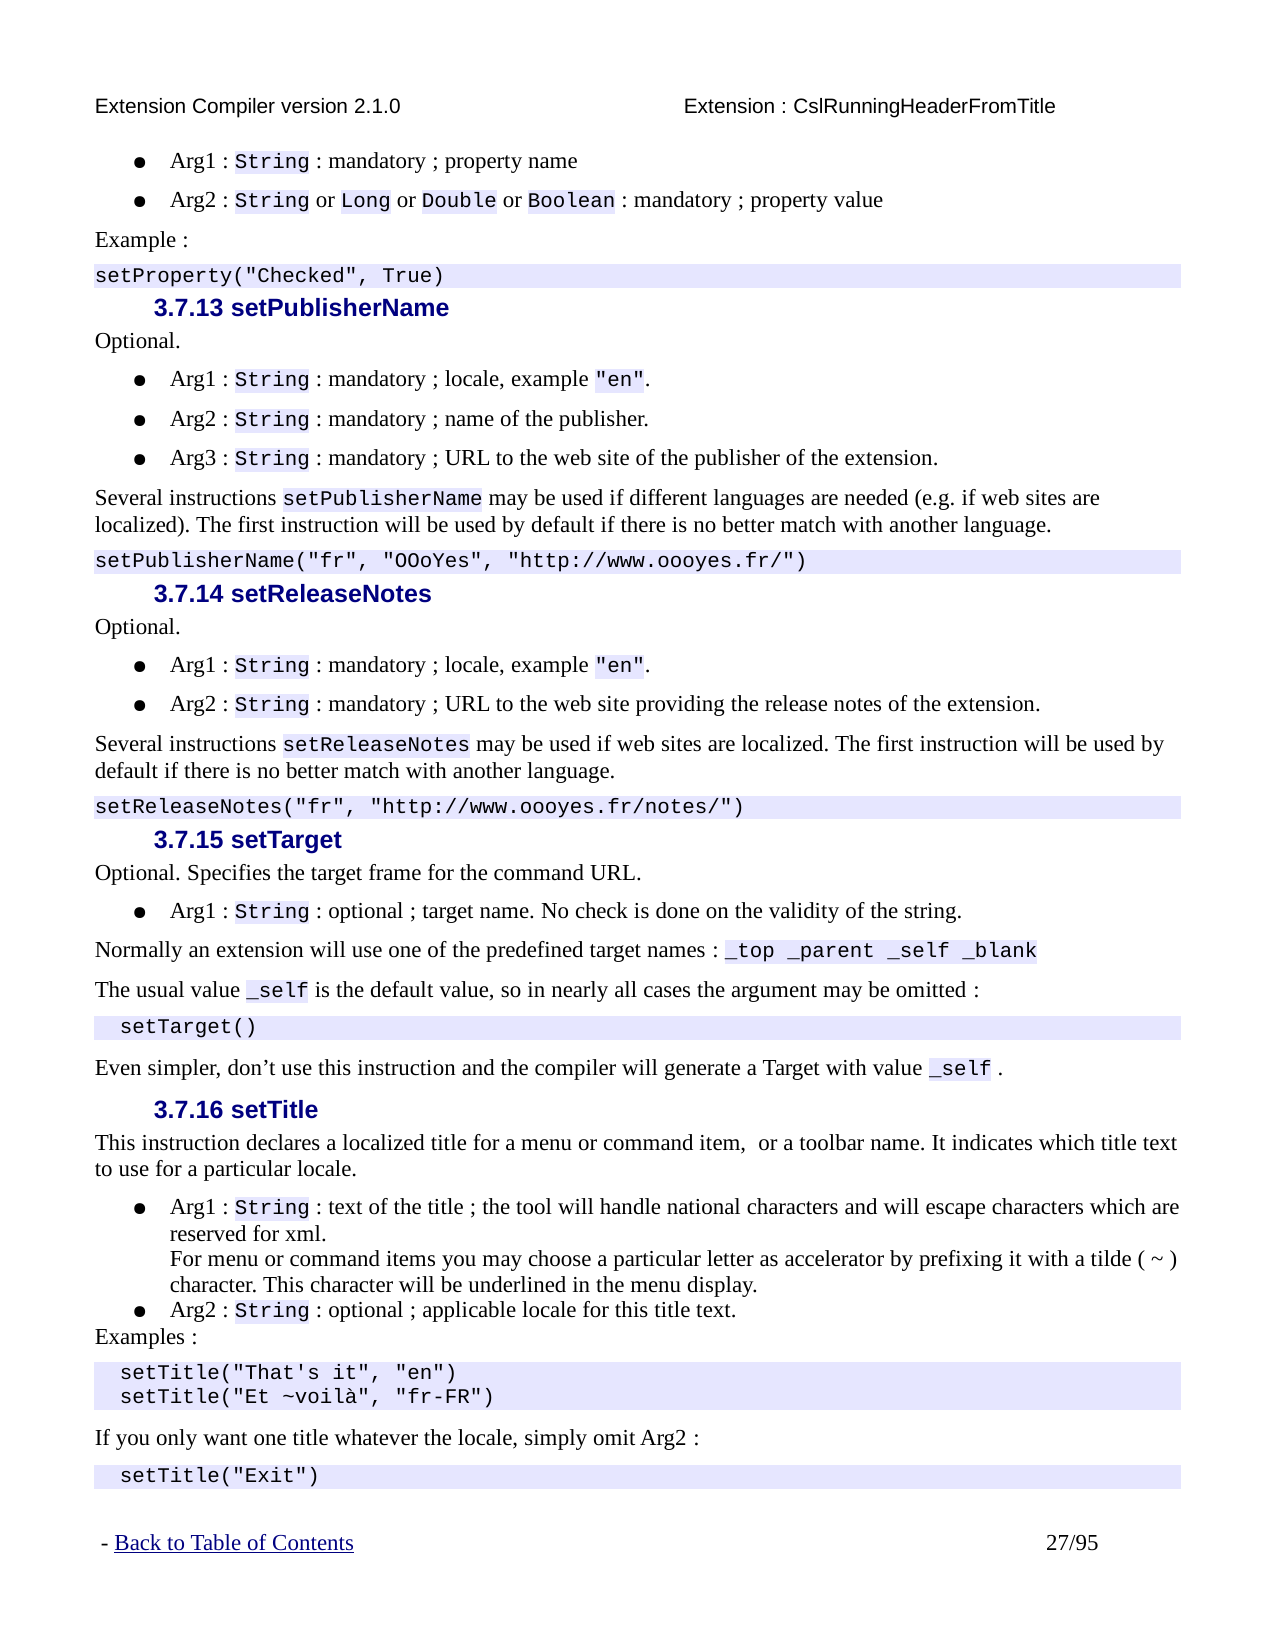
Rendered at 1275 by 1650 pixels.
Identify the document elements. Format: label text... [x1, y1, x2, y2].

list Arg2 : String : mandatory ; URL to the web site providing the release notes of the extension. [132, 691, 1181, 718]
list Arg2 : String : optional ; applicable locale for this title text. [132, 1297, 1181, 1324]
text setPublisherName("fr", "OOoYes", "http://www.oooyes.fr/") [94, 550, 1181, 574]
text Several instructions setPublisherName may be used if different languages are needed (e.g. if web sites are localized). The first instruction will be used by default if there is no better match with another language. [94, 485, 1181, 537]
text setTitle("Et ~voilà", "fr-FR") [94, 1386, 1181, 1410]
text Normally an extension will use one of the predefined target names : _top _parent _self _blank [94, 937, 1181, 964]
text This instruction declares a localized title for a menu or command item, or a toolbar name. It indicates which title text to use for a particular locale. [94, 1130, 1181, 1181]
subtitle setTarget [153, 826, 1181, 853]
subtitle setTitle [153, 1096, 1181, 1124]
list Arg1 : String : optional ; target name. No check is done on the validity of the string. [132, 897, 1181, 924]
text Examples : [94, 1324, 1181, 1349]
text Several instructions setReleaseNotes may be used if web sites are localized. The first instruction will be used by default if there is no better match with another language. [94, 731, 1181, 783]
list Arg2 : String : mandatory ; name of the publisher. [132, 406, 1181, 433]
text Example : [94, 226, 1181, 252]
text setProperty("Checked", True) [94, 264, 1181, 288]
text If you only want one title whatever the locale, simply omit Arg2 : [94, 1424, 1181, 1450]
subtitle setPublisherName [153, 294, 1181, 322]
list Arg2 : String or Long or Double or Boolean : mandatory ; property value [132, 187, 1181, 214]
list Arg1 : String : mandatory ; locale, example "en". [132, 366, 1181, 393]
text Optional. [94, 328, 1181, 354]
text setReleaseNotes("fr", "http://www.oooyes.fr/notes/") [94, 796, 1181, 819]
list Arg1 : String : mandatory ; locale, example "en". [132, 652, 1181, 679]
text Even simpler, don’t use this instruction and the compiler will generate a Target with value _self . [94, 1054, 1181, 1081]
list Arg1 : String : text of the title ; the tool will handle national characters and will escape characters which are reserved for xml. For menu or command items you may choose a particular letter as accelerator by prefixing it with a tilde ( ~ ) character. This character will be underlined in the menu display. [132, 1193, 1181, 1297]
subtitle setReleaseNotes [153, 580, 1181, 608]
text setTitle("Exit") [94, 1465, 1181, 1489]
list Arg3 : String : mandatory ; URL to the web site of the publisher of the extension. [132, 445, 1181, 472]
text Optional. Specifies the target frame for the command URL. [94, 859, 1181, 885]
text setTitle("That's it", "en") [94, 1362, 1181, 1386]
text setTarget() [94, 1016, 1181, 1040]
text The usual value _self is the default value, so in nearly all cases the argument may be omitted : [94, 976, 1181, 1003]
list Arg1 : String : mandatory ; property name [132, 147, 1181, 174]
text Optional. [94, 614, 1181, 639]
